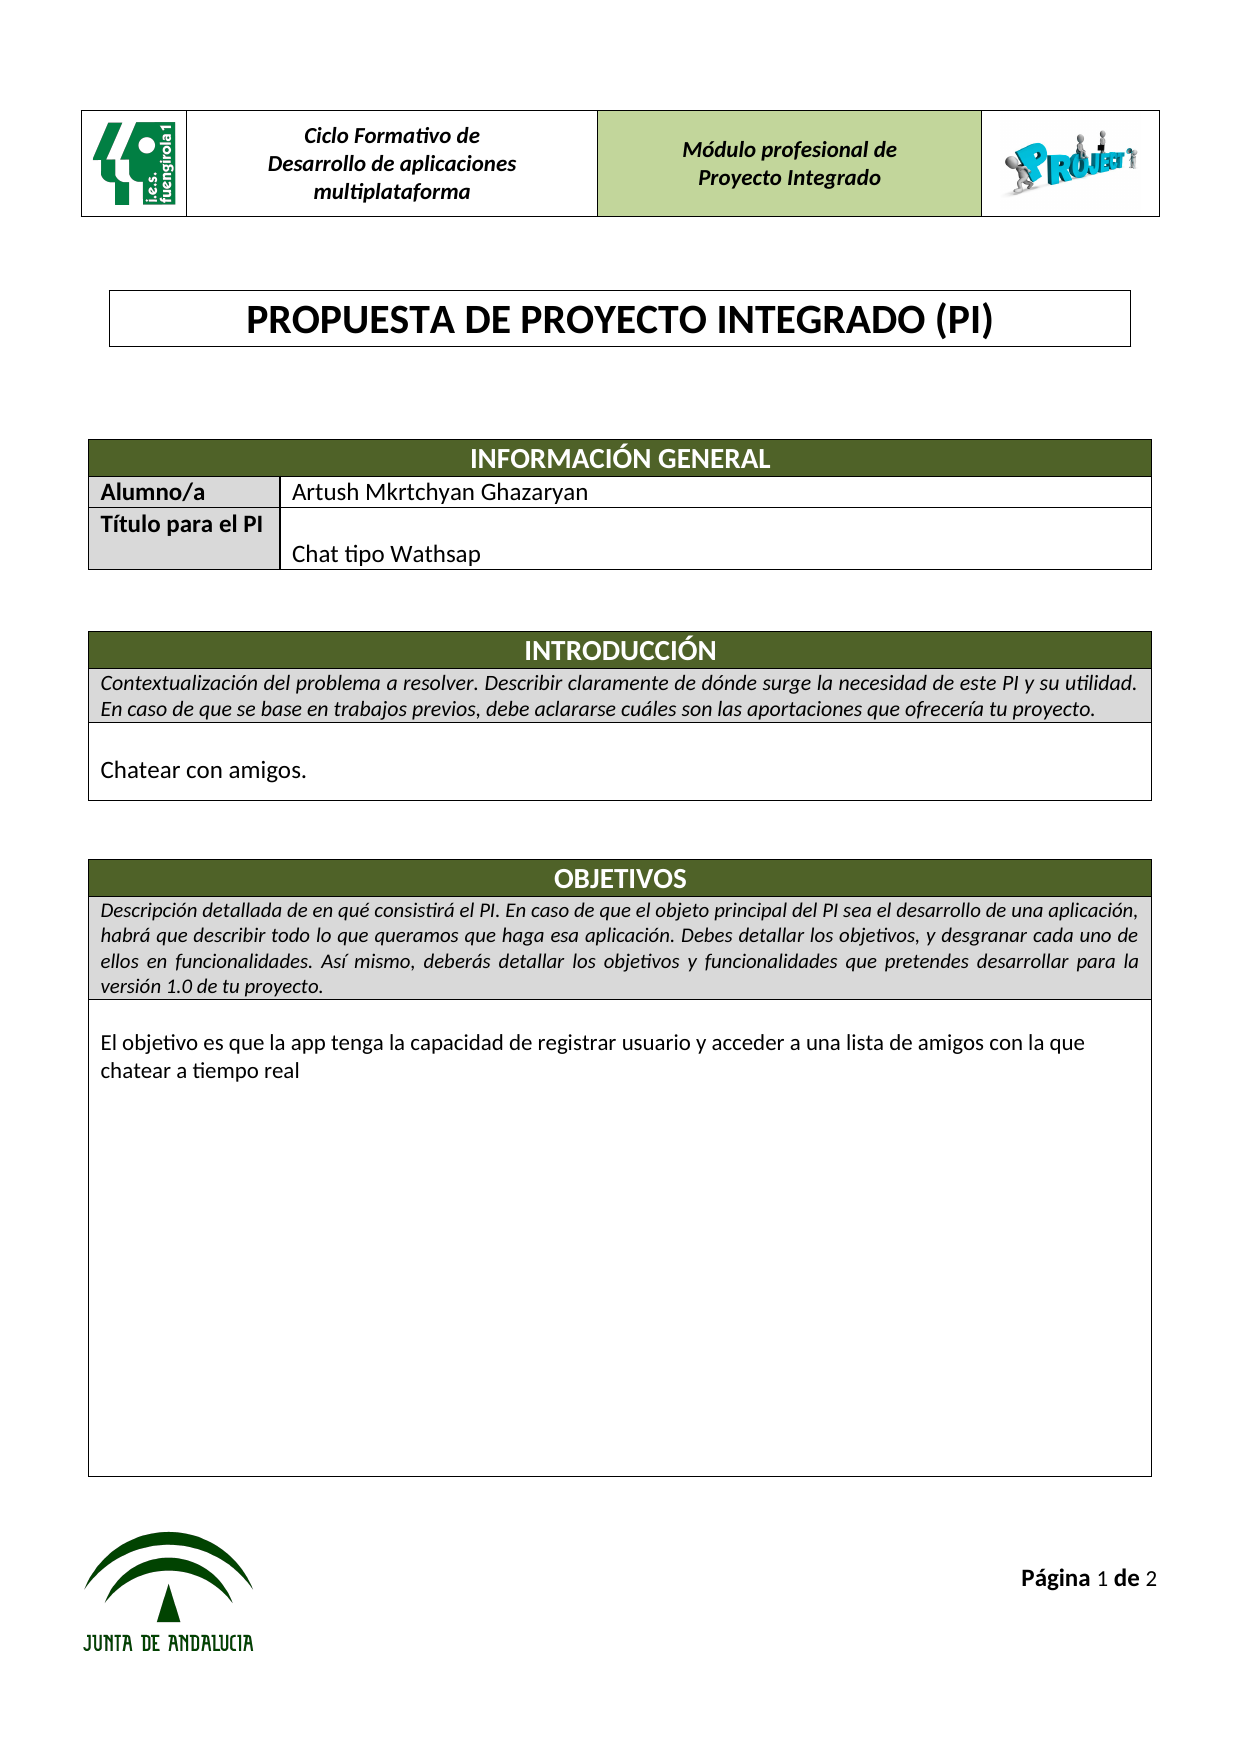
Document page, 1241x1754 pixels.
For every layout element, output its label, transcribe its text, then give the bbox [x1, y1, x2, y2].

table_header INTRODUCCIÓN [89, 632, 1151, 668]
table_cell Chat tipo Wathsap [281, 508, 1151, 569]
table_cell Chatear con amigos. [89, 723, 1151, 800]
table_header OBJETIVOS [89, 860, 1151, 896]
picture [1000, 111, 1141, 216]
table_header INFORMACIÓN GENERAL [89, 440, 1151, 476]
table_cell Título para el PI [89, 508, 279, 569]
table_cell Contextualización del problema a resolver. Describir claramente de dónde surge la necesidad de este PI y su utilidad. En caso de que se base en trabajos previos, debe aclararse cuáles son las aportaciones que ofrecería tu proyecto. [89, 669, 1151, 722]
table_cell Artush Mkrtchyan Ghazaryan [281, 477, 1151, 507]
picture [92, 122, 176, 205]
picture [83, 1531, 257, 1651]
table_cell Alumno/a [89, 477, 279, 507]
table_cell El objetivo es que la app tenga la capacidad de registrar usuario y acceder a una lista de amigos con la que chatear a tiempo real [89, 1000, 1151, 1476]
text PROPUESTA DE PROYECTO INTEGRADO (PI) [110, 291, 1130, 346]
table_cell Descripción detallada de en qué consistirá el PI. En caso de que el objeto principal del PI sea el desarrollo de una aplicación, habrá que describir todo lo que queramos que haga esa aplicación. Debes detallar los objetivos, y desgranar cada uno de ellos en funcionalidades. Así mismo, deberás detallar los objetivos y funcionalidades que pretendes desarrollar para la versión 1.0 de tu proyecto. [89, 897, 1151, 999]
